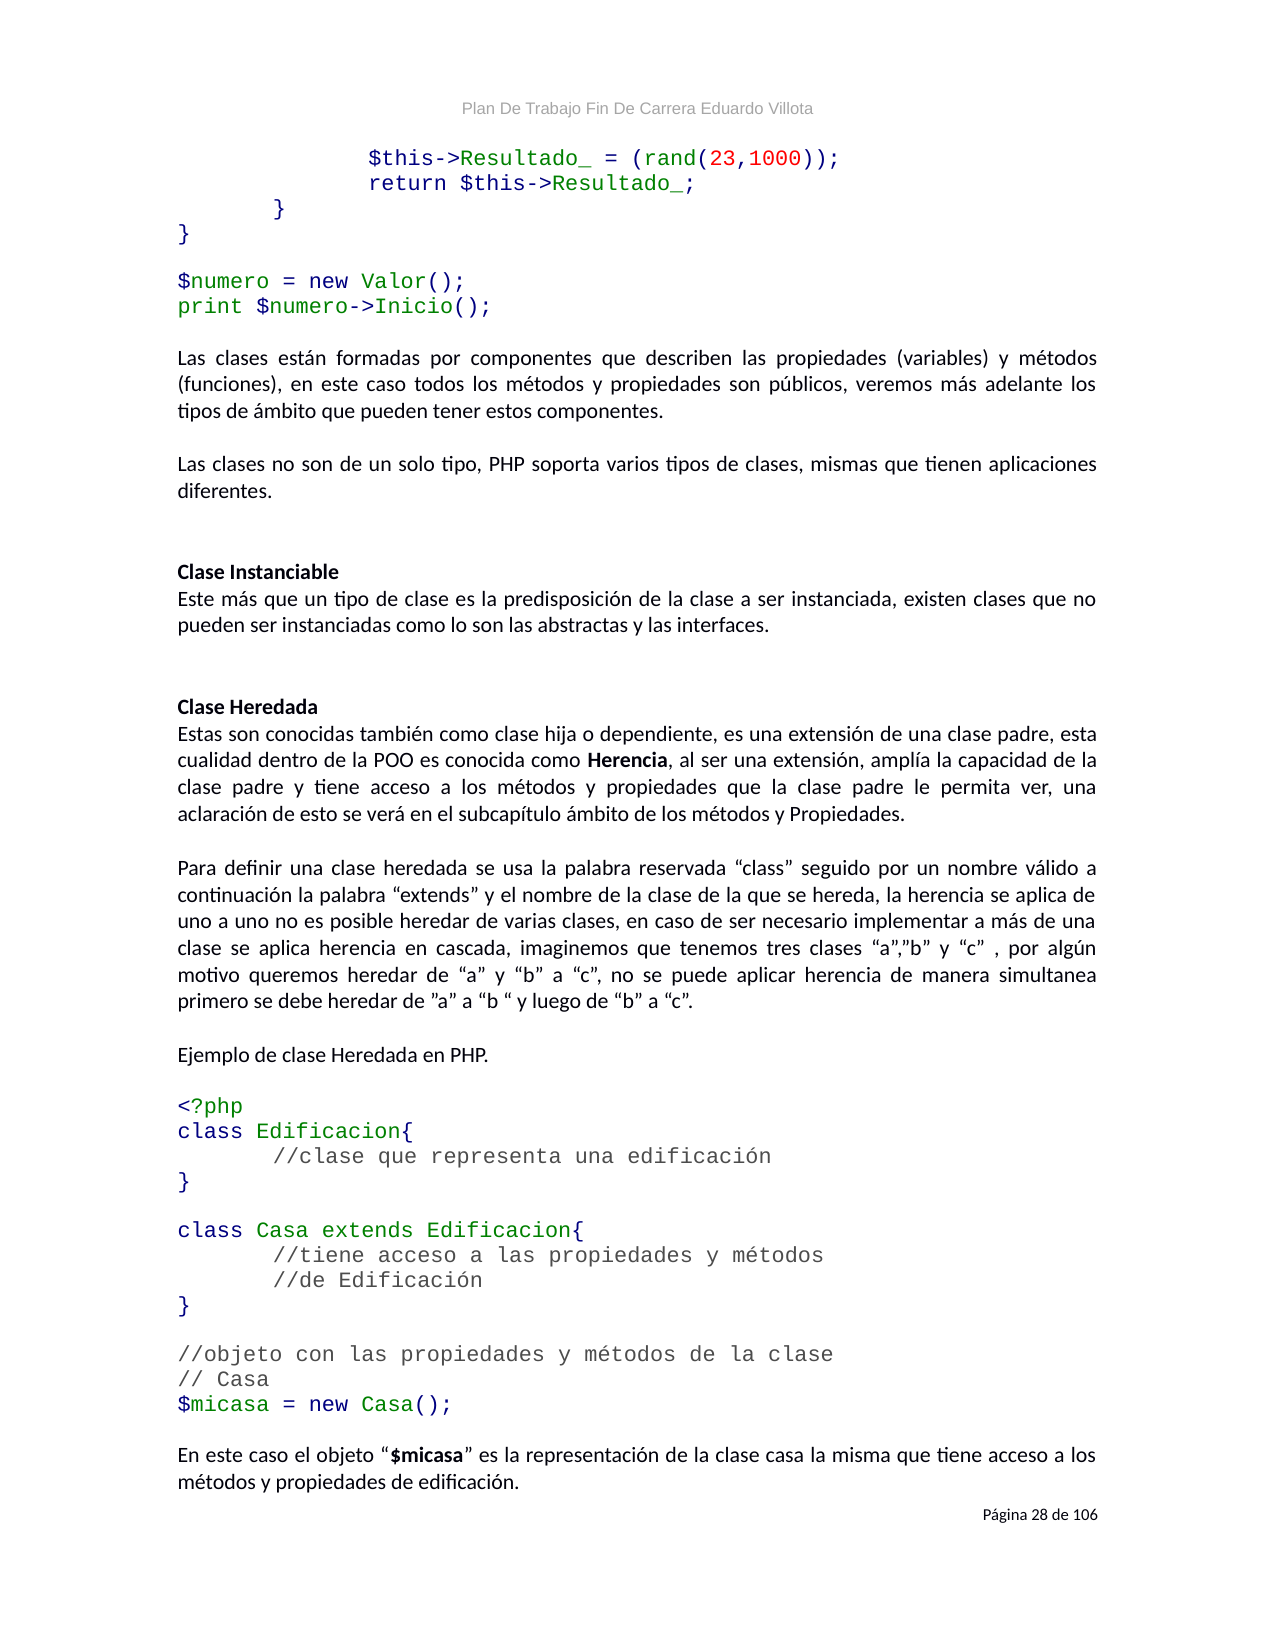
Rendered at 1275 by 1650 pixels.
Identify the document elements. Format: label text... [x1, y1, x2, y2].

text } [177, 197, 1098, 222]
text } [177, 1294, 1098, 1319]
text class Edificacion{ [177, 1121, 1098, 1145]
text return $this->Resultado_; [177, 172, 1098, 197]
text <?php [177, 1096, 1098, 1121]
text $numero = new Valor(); [177, 270, 1098, 295]
text Clase Heredada [177, 693, 1098, 720]
text //objeto con las propiedades y métodos de la clase [177, 1344, 1098, 1368]
text Este más que un tipo de clase es la predisposición de la clase a ser instanciada, existen clases que no pueden ser instanciadas como lo son las abstractas y las interfaces. [177, 585, 1098, 638]
text // Casa [177, 1368, 1098, 1393]
text } [177, 222, 1098, 247]
text //tiene acceso a las propiedades y métodos [177, 1244, 1098, 1269]
text Para definir una clase heredada se usa la palabra reservada “class” seguido por un nombre válido a continuación la palabra “extends” y el nombre de la clase de la que se hereda, la herencia se aplica de uno a uno no es posible heredar de varias clases, en caso de ser necesario implementar a más de una clase se aplica herencia en cascada, imaginemos que tenemos tres clases “a”,”b” y “c” , por algún motivo queremos heredar de “a” y “b” a “c”, no se puede aplicar herencia de manera simultanea primero se debe heredar de ”a” a “b “ y luego de “b” a “c”. [177, 854, 1098, 1014]
text Ejemplo de clase Heredada en PHP. [177, 1041, 1098, 1068]
text class Casa extends Edificacion{ [177, 1220, 1098, 1244]
text Clase Instanciable [177, 558, 1098, 585]
text } [177, 1170, 1098, 1195]
text Estas son conocidas también como clase hija o dependiente, es una extensión de una clase padre, esta cualidad dentro de la POO es conocida como Herencia, al ser una extensión, amplía la capacidad de la clase padre y tiene acceso a los métodos y propiedades que la clase padre le permita ver, una aclaración de esto se verá en el subcapítulo ámbito de los métodos y Propiedades. [177, 720, 1098, 826]
text //clase que representa una edificación [177, 1145, 1098, 1170]
text En este caso el objeto “$micasa” es la representación de la clase casa la misma que tiene acceso a los métodos y propiedades de edificación. [177, 1442, 1098, 1495]
text //de Edificación [177, 1269, 1098, 1294]
text $micasa = new Casa(); [177, 1393, 1098, 1418]
text $this->Resultado_ = (rand(23,1000)); [177, 148, 1098, 172]
text print $numero->Inicio(); [177, 295, 1098, 320]
text Las clases están formadas por componentes que describen las propiedades (variables) y métodos (funciones), en este caso todos los métodos y propiedades son públicos, veremos más adelante los tipos de ámbito que pueden tener estos componentes. [177, 344, 1098, 424]
text Las clases no son de un solo tipo, PHP soporta varios tipos de clases, mismas que tienen aplicaciones diferentes. [177, 450, 1098, 504]
